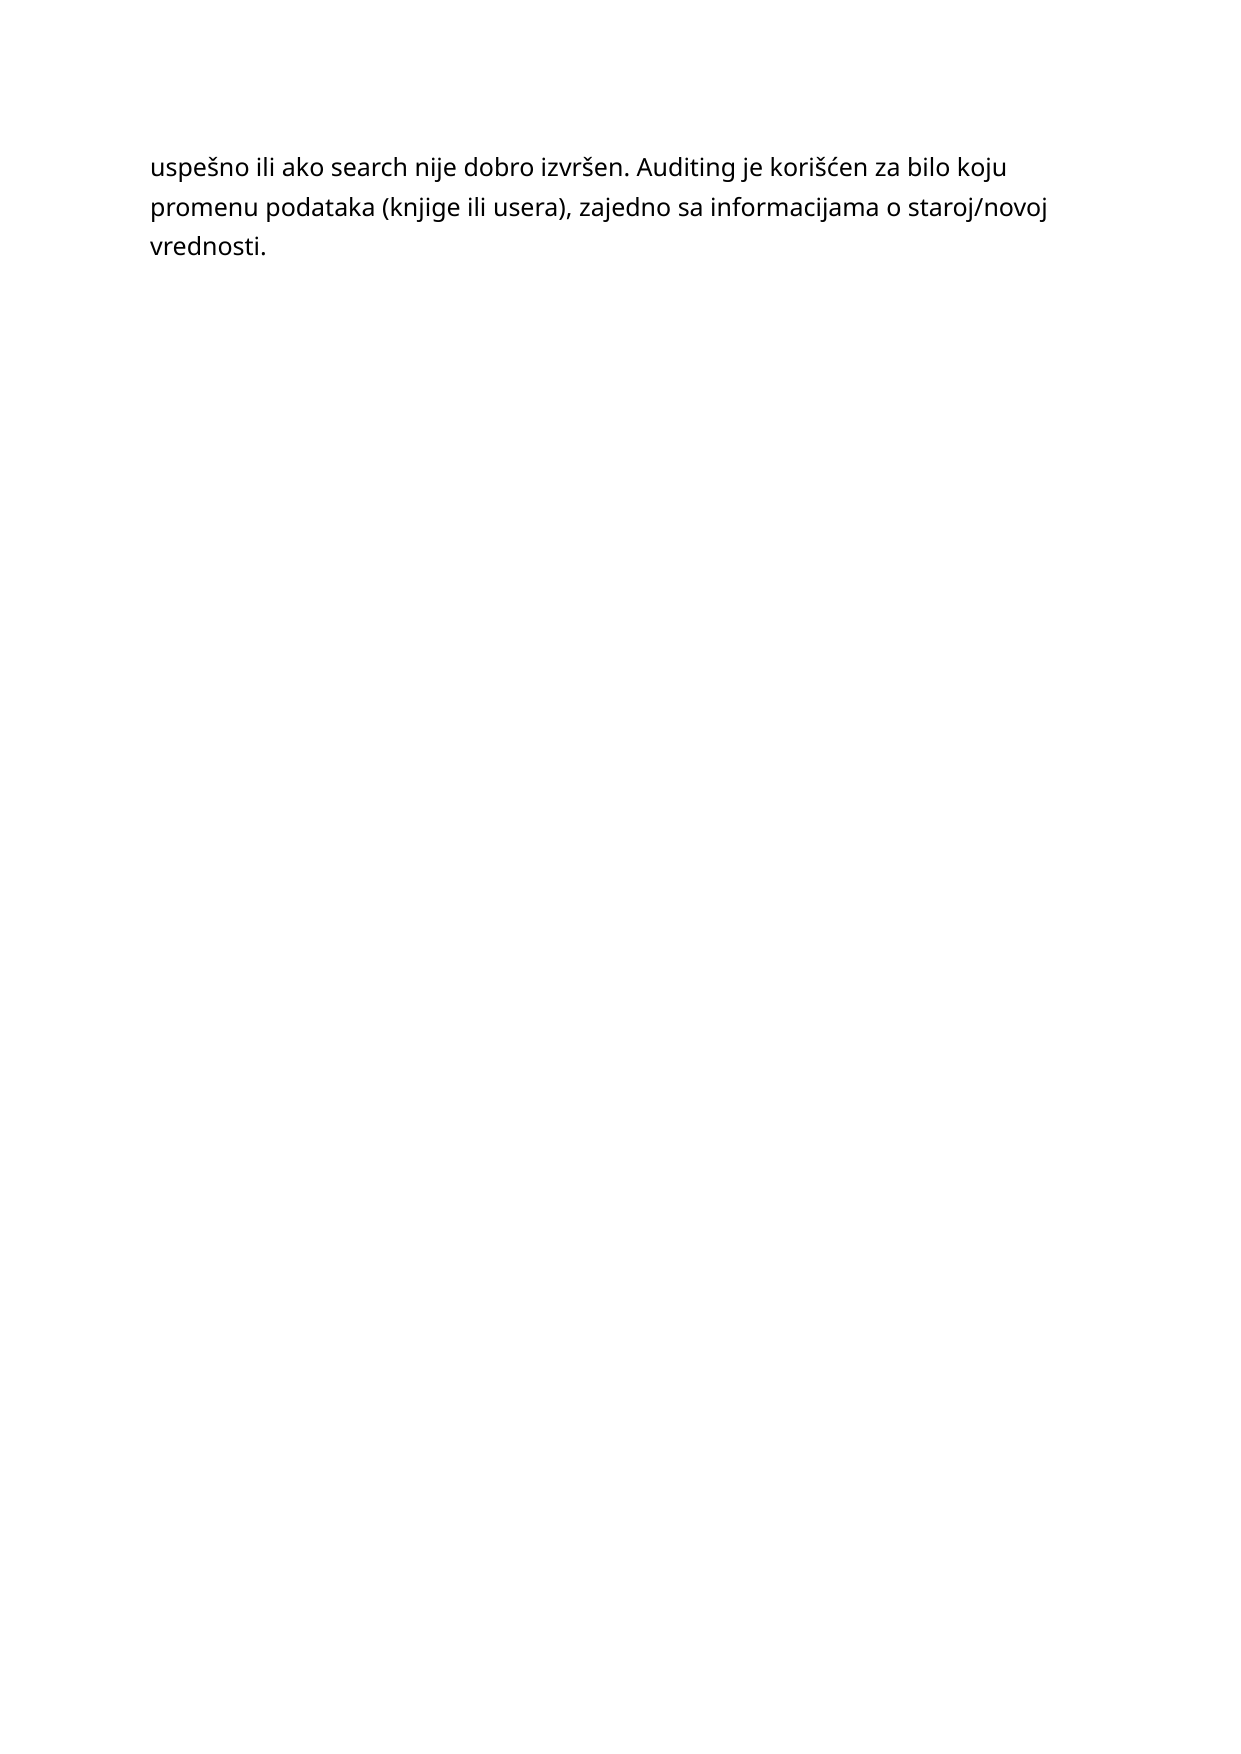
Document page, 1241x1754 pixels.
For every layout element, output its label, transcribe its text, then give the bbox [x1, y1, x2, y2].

text uspešno ili ako search nije dobro izvršen. Auditing je korišćen za bilo koju promenu podataka (knjige ili usera), zajedno sa informacijama o staroj/novoj vrednosti. [150, 150, 1090, 262]
